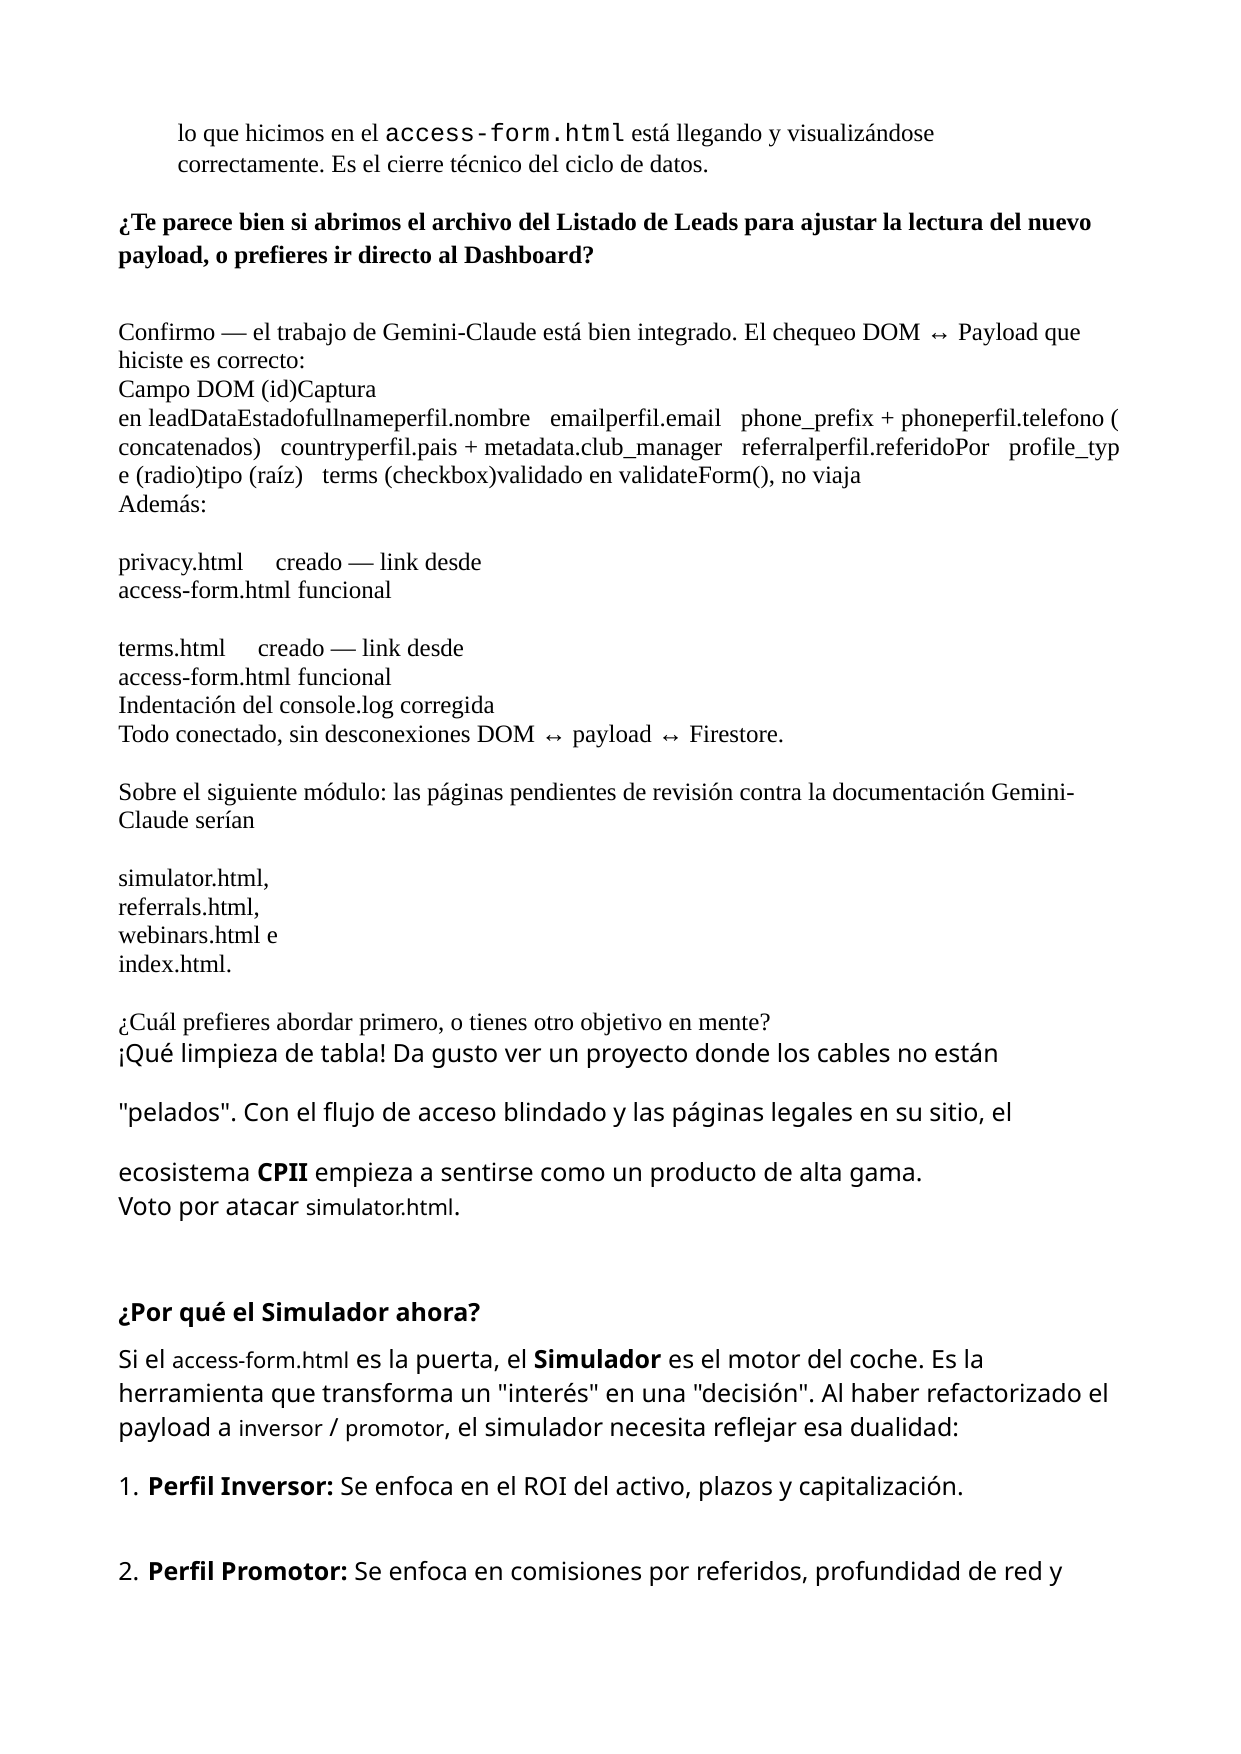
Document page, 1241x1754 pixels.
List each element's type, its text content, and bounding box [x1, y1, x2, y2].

table_cell ¡Qué limpieza de tabla! Da gusto ver un proyecto donde los cables no están "pelados". Con el flujo de acceso blindado y las páginas legales en su sitio, el ecosistema CPII empieza a sentirse como un producto de alta gama. Voto por atacar simulator.html. ¿Por qué el Simulador ahora? Si el access-form.html es la puerta, el Simulador es el motor del coche. Es la herramienta que transforma un "interés" en una "decisión". Al haber refactorizado el payload a inversor / promotor, el simulador necesita reflejar esa dualidad: Perfil Inversor: Se enfoca en el ROI del activo, plazos y capitalización. Perfil Promotor: Se enfoca en comisiones por referidos, profundidad de red y bonos de equipo. Si alineamos el simulador con el esquema Verdent ahora, podremos hacer que los cálculos "beban" directamente de las variables que definimos en el perfil del usuario. Además, es el módulo con más lógica matemática, y prefiero que lo dejemos niquelado antes de pasar a páginas más "estáticas" como los webinars. Lo que propongo para simulator.html: Refactorización de Lógica: Asegurarnos de que las fórmulas usen las constantes definidas en la documentación de arquitectura. UI/UX: Mantener el lenguaje visual Dark/Gold que ya aplicamos en el formulario. Persistencia (Opcional): ¿Queremos que el resultado de la simulación se guarde en el metadata del Lead cuando este se registre? (Esto sería un "pro-move" para el Club Manager). ¿Te parece bien? Si es así, lanza el código de simulator.html y vemos cómo está gestionando los cálculos actualmente. [118, 1035, 1122, 1636]
table_cell lo que hicimos en el access-form.html está llegando y visualizándose correctamente. Es el cierre técnico del ciclo de datos. ¿Te parece bien si abrimos el archivo del Listado de Leads para ajustar la lectura del nuevo payload, o prefieres ir directo al Dashboard? [118, 118, 1122, 317]
table_cell Confirmo — el trabajo de Gemini-Claude está bien integrado. El chequeo DOM ↔ Payload que hiciste es correcto: Campo DOM (id)Captura en leadDataEstadofullnameperfil.nombre✅emailperfil.email✅phone_prefix + phoneperfil.telefono (concatenados)✅countryperfil.pais + metadata.club_manager✅referralperfil.referidoPor✅profile_type (radio)tipo (raíz)✅terms (checkbox)validado en validateForm(), no viaja✅ Además: privacy.html ✅ creado — link desde access-form.html funcional terms.html ✅ creado — link desde access-form.html funcional Indentación del console.log corregida ✅ Todo conectado, sin desconexiones DOM ↔ payload ↔ Firestore. Sobre el siguiente módulo: las páginas pendientes de revisión contra la documentación Gemini-Claude serían simulator.html, referrals.html, webinars.html e index.html. ¿Cuál prefieres abordar primero, o tienes otro objetivo en mente? [118, 317, 1122, 1035]
